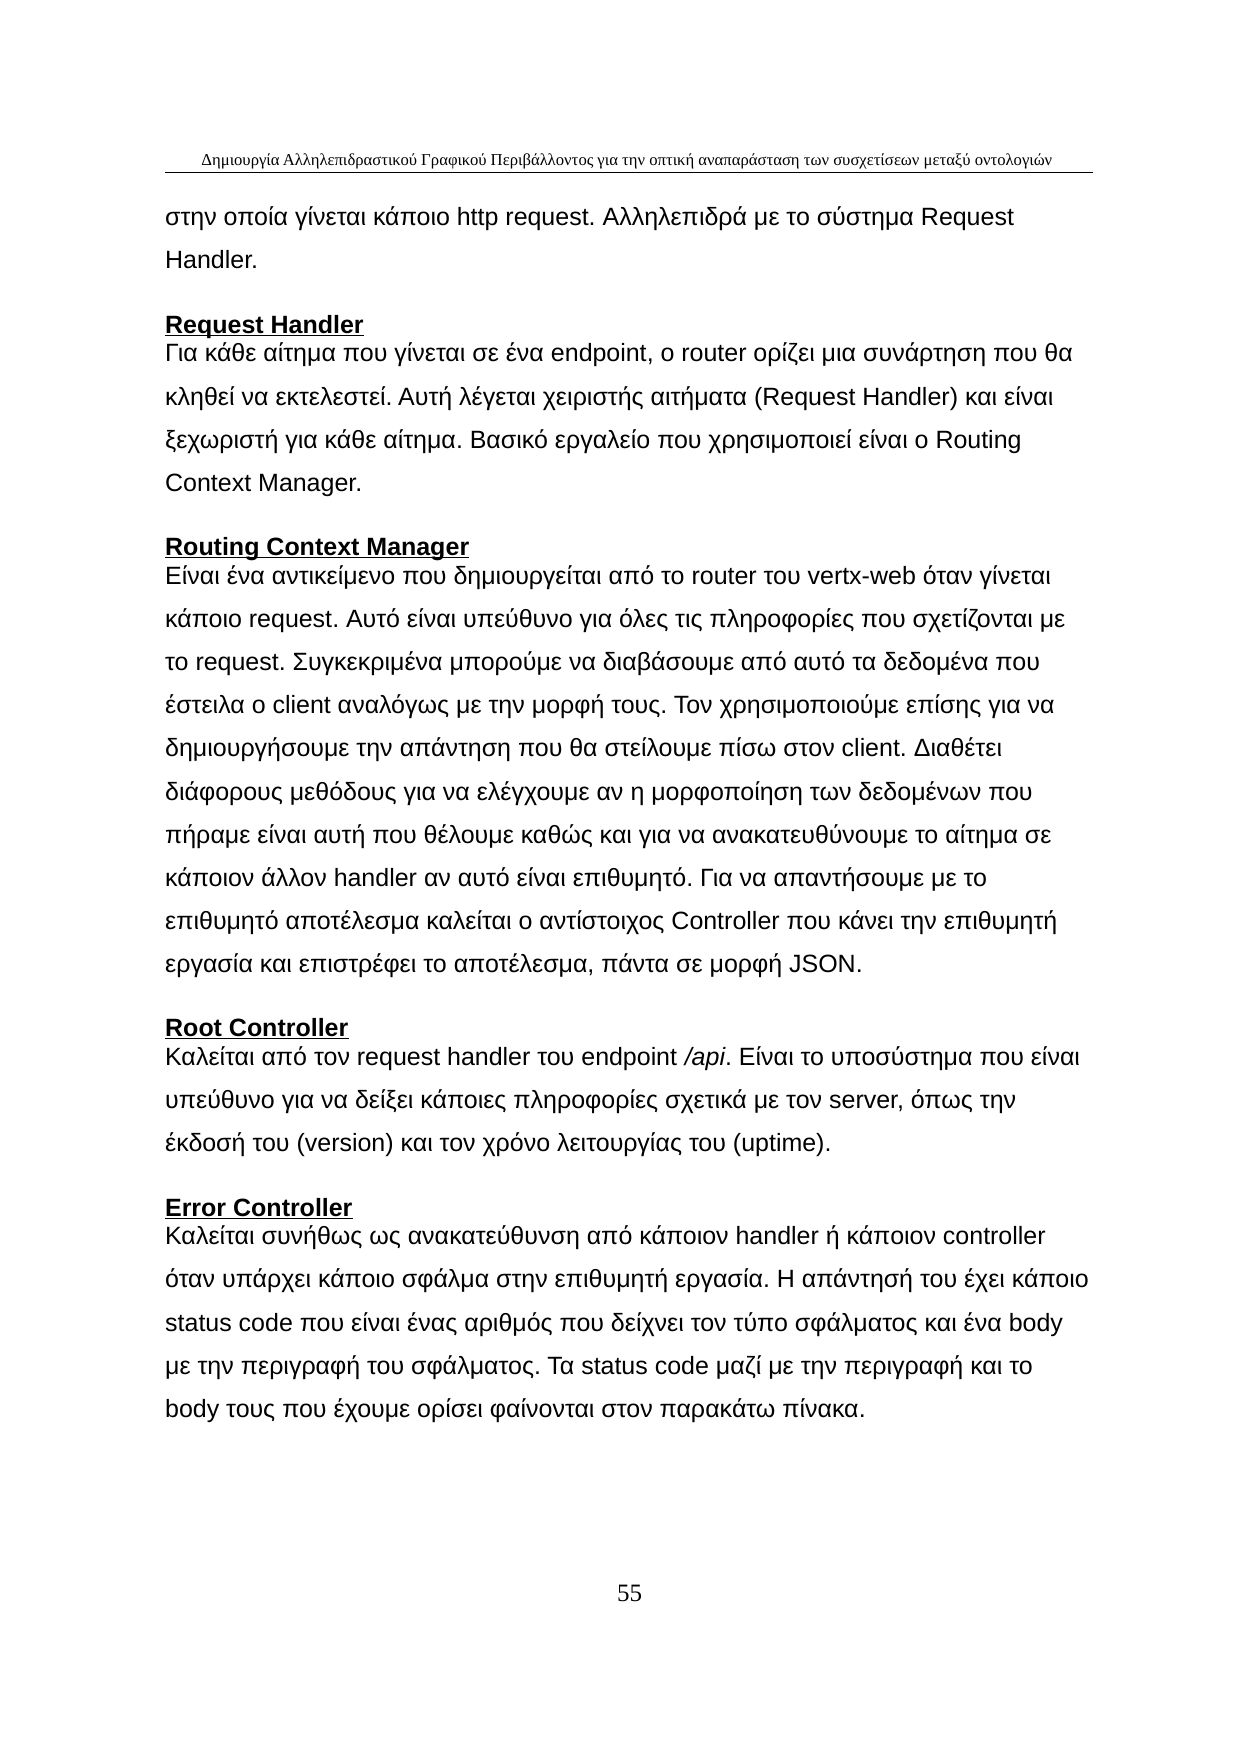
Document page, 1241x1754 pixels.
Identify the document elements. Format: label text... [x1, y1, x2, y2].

text Είναι ένα αντικείμενο που δημιουργείται από το router του vertx-web όταν γίνεται κάποιο request. Αυτό είναι υπεύθυνο για όλες τις πληροφορίες που σχετίζονται με το request. Συγκεκριμένα μπορούμε να διαβάσουμε από αυτό τα δεδομένα που έστειλα ο client αναλόγως με την μορφή τους. Τον χρησιμοποιούμε επίσης για να δημιουργήσουμε την απάντηση που θα στείλουμε πίσω στον client. Διαθέτει διάφορους μεθόδους για να ελέγχουμε αν η μορφοποίηση των δεδομένων που πήραμε είναι αυτή που θέλουμε καθώς και για να ανακατευθύνουμε το αίτημα σε κάποιον άλλον handler αν αυτό είναι επιθυμητό. Για να απαντήσουμε με το επιθυμητό αποτέλεσμα καλείται ο αντίστοιχος Controller που κάνει την επιθυμητή εργασία και επιστρέφει το αποτέλεσμα, πάντα σε μορφή JSON. [165, 561, 1093, 978]
text Root Controller [165, 1013, 1093, 1042]
text Για κάθε αίτημα που γίνεται σε ένα endpoint, ο router ορίζει μια συνάρτηση που θα κληθεί να εκτελεστεί. Αυτή λέγεται χειριστής αιτήματα (Request Handler) και είναι ξεχωριστή για κάθε αίτημα. Βασικό εργαλείο που χρησιμοποιεί είναι ο Routing Context Manager. [165, 338, 1093, 497]
text Καλείται από τον request handler του endpoint /api. Είναι το υποσύστημα που είναι υπεύθυνο για να δείξει κάποιες πληροφορίες σχετικά με τον server, όπως την έκδοσή του (version) και τον χρόνο λειτουργίας του (uptime). [165, 1042, 1093, 1157]
text Καλείται συνήθως ως ανακατεύθυνση από κάποιον handler ή κάποιον controller όταν υπάρχει κάποιο σφάλμα στην επιθυμητή εργασία. Η απάντησή του έχει κάποιο status code που είναι ένας αριθμός που δείχνει τον τύπο σφάλματος και ένα body με την περιγραφή του σφάλματος. Τα status code μαζί με την περιγραφή και το body τους που έχουμε ορίσει φαίνονται στον παρακάτω πίνακα. [165, 1221, 1093, 1422]
text Request Handler [165, 310, 1093, 338]
text Error Controller [165, 1192, 1093, 1221]
text στην οποία γίνεται κάποιο http request. Αλληλεπιδρά με το σύστημα Request Handler. [165, 202, 1093, 274]
text Routing Context Manager [165, 532, 1093, 561]
